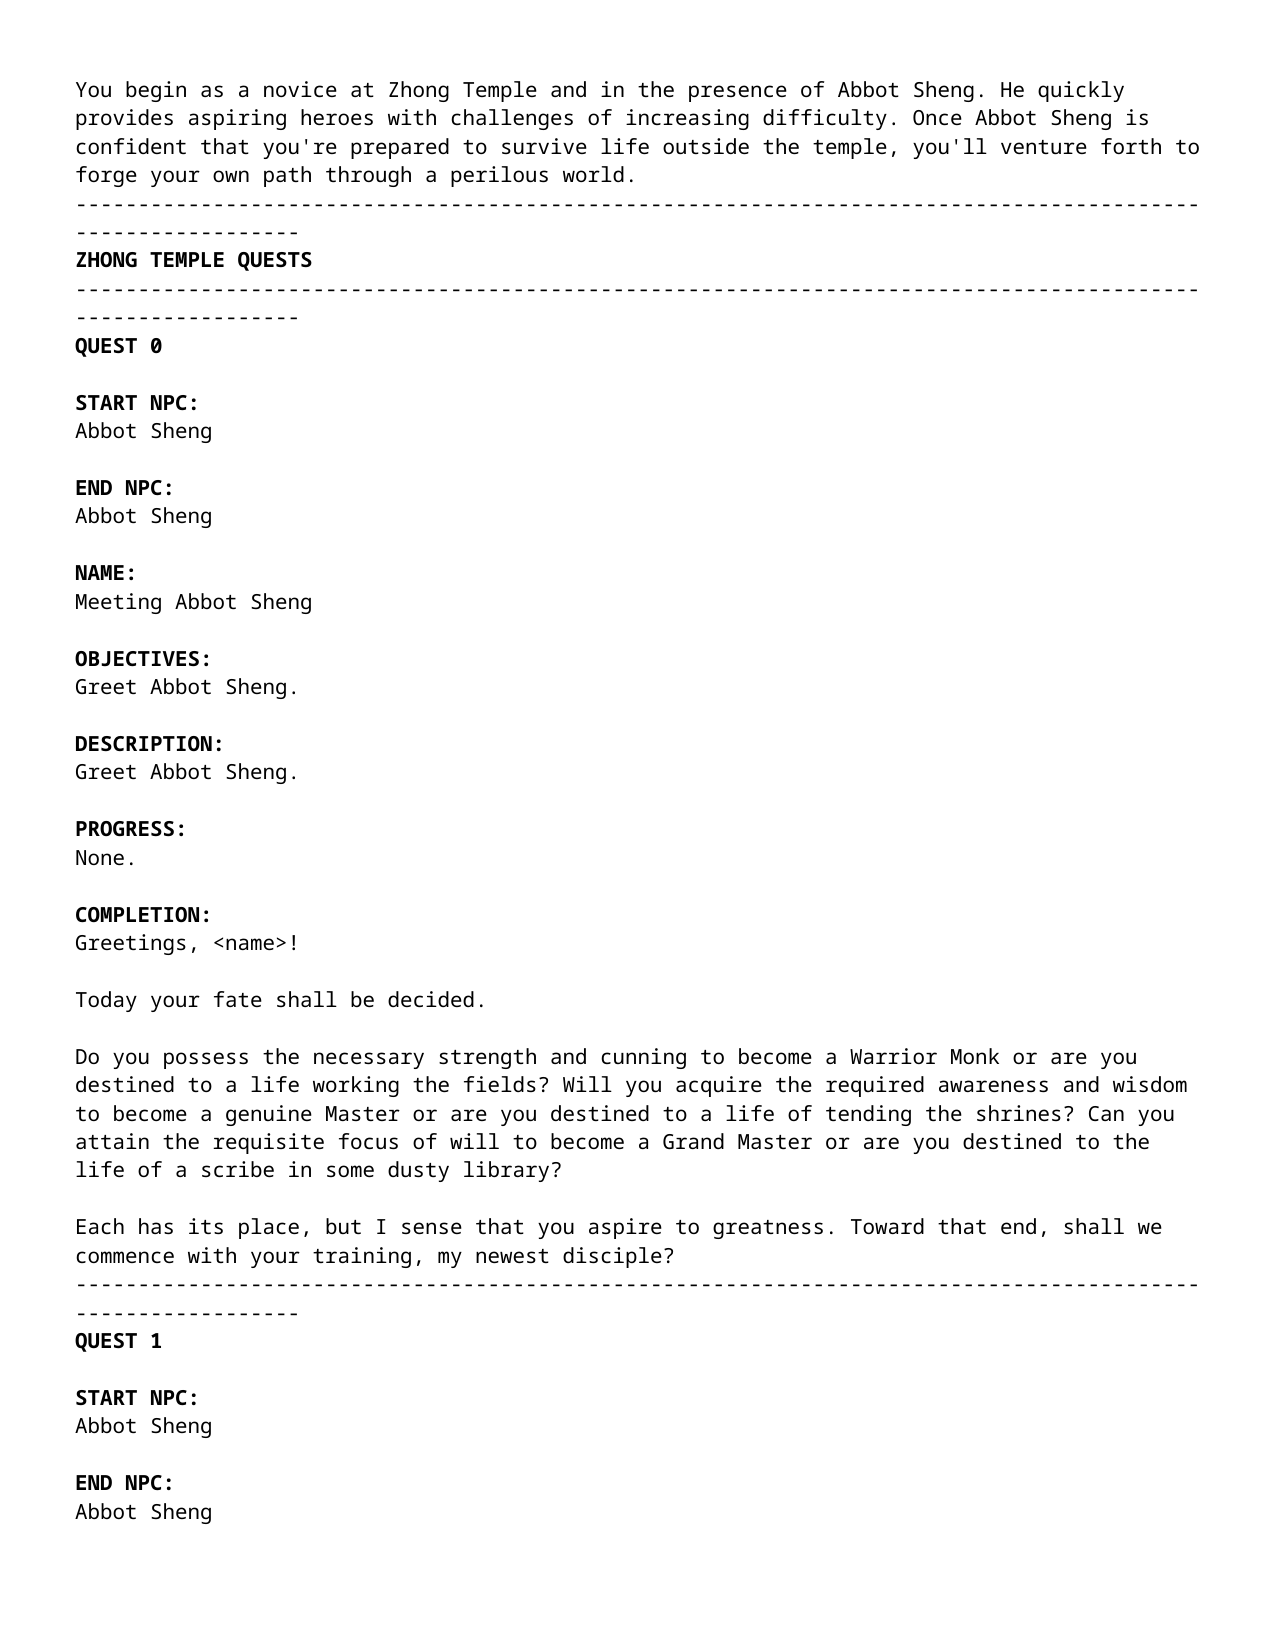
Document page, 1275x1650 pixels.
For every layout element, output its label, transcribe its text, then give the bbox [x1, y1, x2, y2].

text QUEST 0 [75, 331, 1200, 359]
text Meeting Abbot Sheng [75, 587, 1200, 615]
text START NPC: [75, 388, 1200, 416]
text NAME: [75, 558, 1200, 587]
text ------------------------------------------------------------------------------------------------------------ [75, 189, 1200, 246]
text Abbot Sheng [75, 502, 1200, 530]
text Each has its place, but I sense that you aspire to greatness. Toward that end, shall we commence with your training, my newest disciple? [75, 1212, 1200, 1269]
text Greet Abbot Sheng. [75, 757, 1200, 786]
text Today your fate shall be decided. [75, 985, 1200, 1013]
text Abbot Sheng [75, 1497, 1200, 1525]
text Abbot Sheng [75, 416, 1200, 445]
text PROGRESS: [75, 814, 1200, 843]
text Abbot Sheng [75, 1412, 1200, 1440]
text QUEST 1 [75, 1326, 1200, 1355]
text Greetings, <name>! [75, 928, 1200, 957]
text None. [75, 843, 1200, 871]
text Do you possess the necessary strength and cunning to become a Warrior Monk or are you destined to a life working the fields? Will you acquire the required awareness and wisdom to become a genuine Master or are you destined to a life of tending the shrines? Can you attain the requisite focus of will to become a Grand Master or are you destined to the life of a scribe in some dusty library? [75, 1042, 1200, 1184]
text END NPC: [75, 1468, 1200, 1497]
text ZHONG TEMPLE QUESTS [75, 246, 1200, 274]
text COMPLETION: [75, 900, 1200, 928]
text END NPC: [75, 473, 1200, 502]
text DESCRIPTION: [75, 729, 1200, 757]
text You begin as a novice at Zhong Temple and in the presence of Abbot Sheng. He quickly provides aspiring heroes with challenges of increasing difficulty. Once Abbot Sheng is confident that you're prepared to survive life outside the temple, you'll venture forth to forge your own path through a perilous world. [75, 75, 1200, 189]
text ------------------------------------------------------------------------------------------------------------ [75, 274, 1200, 331]
text Greet Abbot Sheng. [75, 672, 1200, 701]
text OBJECTIVES: [75, 644, 1200, 672]
text START NPC: [75, 1383, 1200, 1412]
text ------------------------------------------------------------------------------------------------------------ [75, 1269, 1200, 1326]
